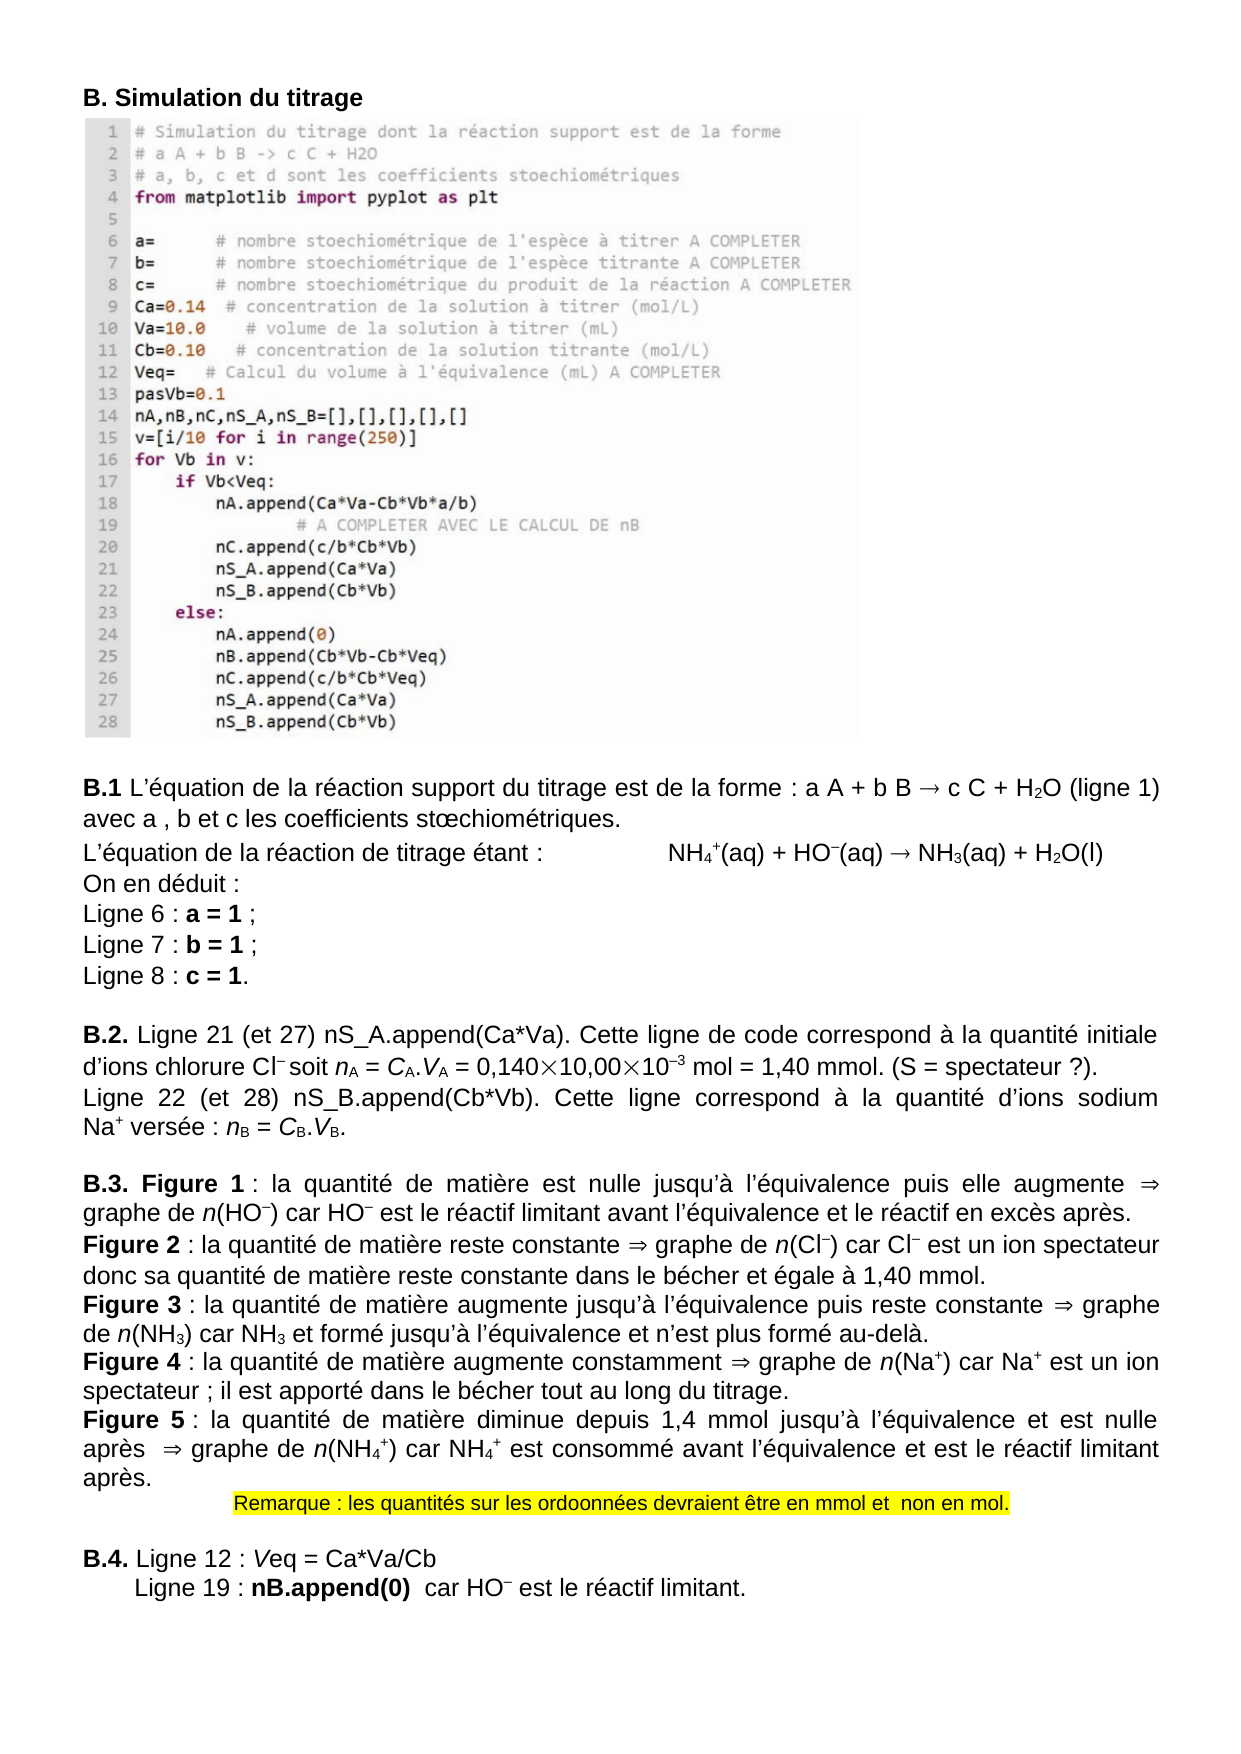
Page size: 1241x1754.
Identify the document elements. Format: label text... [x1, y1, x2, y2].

list Ligne 8 : c = 1. [83, 961, 1161, 989]
list B.2. Ligne 21 (et 27) nS_A.append(Ca*Va). Cette ligne de code correspond à la quantité initiale d’ions chlorure Cl– soit nA = CA.VA = 0,14010,0010–3 mol = 1,40 mmol. (S = spectateur ?). [83, 1020, 1161, 1083]
list B.4. Ligne 12 : Veq = Ca*Va/Cb [83, 1544, 835, 1573]
text Figure 2 : la quantité de matière reste constante  graphe de n(Cl–) car Cl– est un ion spectateur donc sa quantité de matière reste constante dans le bécher et égale à 1,40 mmol. [83, 1227, 1160, 1290]
text B.3. Figure 1 : la quantité de matière est nulle jusqu’à l’équivalence puis elle augmente  graphe de n(HO–) car HO– est le réactif limitant avant l’équivalence et le réactif en excès après. [83, 1169, 1160, 1227]
text Remarque : les quantités sur les ordoonnées devraient être en mmol et non en mol. [83, 1491, 1161, 1515]
text Figure 5 : la quantité de matière diminue depuis 1,4 mmol jusqu’à l’équivalence et est nulle après  graphe de n(NH4+) car NH4+ est consommé avant l’équivalence et est le réactif limitant après. [83, 1405, 1160, 1491]
list Ligne 6 : a = 1 ; [83, 899, 1161, 928]
text Figure 4 : la quantité de matière augmente constamment  graphe de n(Na+) car Na+ est un ion spectateur ; il est apporté dans le bécher tout au long du titrage. [83, 1347, 1160, 1405]
list Ligne 22 (et 28) nS_B.append(Cb*Vb). Cette ligne correspond à la quantité d’ions sodium Na+ versée : nB = CB.VB. [83, 1083, 1161, 1141]
text B. Simulation du titrage [83, 83, 1157, 111]
text Figure 3 : la quantité de matière augmente jusqu’à l’équivalence puis reste constante  graphe de n(NH3) car NH3 et formé jusqu’à l’équivalence et n’est plus formé au-delà. [83, 1290, 1160, 1347]
list Ligne 19 : nB.append(0) car HO– est le réactif limitant. [127, 1573, 835, 1601]
list B.1 L’équation de la réaction support du titrage est de la forme : a A + b B  c C + H2O (ligne 1) avec a , b et c les coefficients stœchiométriques. [83, 773, 1161, 832]
text L’équation de la réaction de titrage étant : NH4+(aq) + HO–(aq)  NH3(aq) + H2O(l) [83, 834, 1160, 868]
picture [82, 115, 860, 748]
list On en déduit : [83, 868, 1161, 897]
list Ligne 7 : b = 1 ; [83, 930, 1161, 959]
